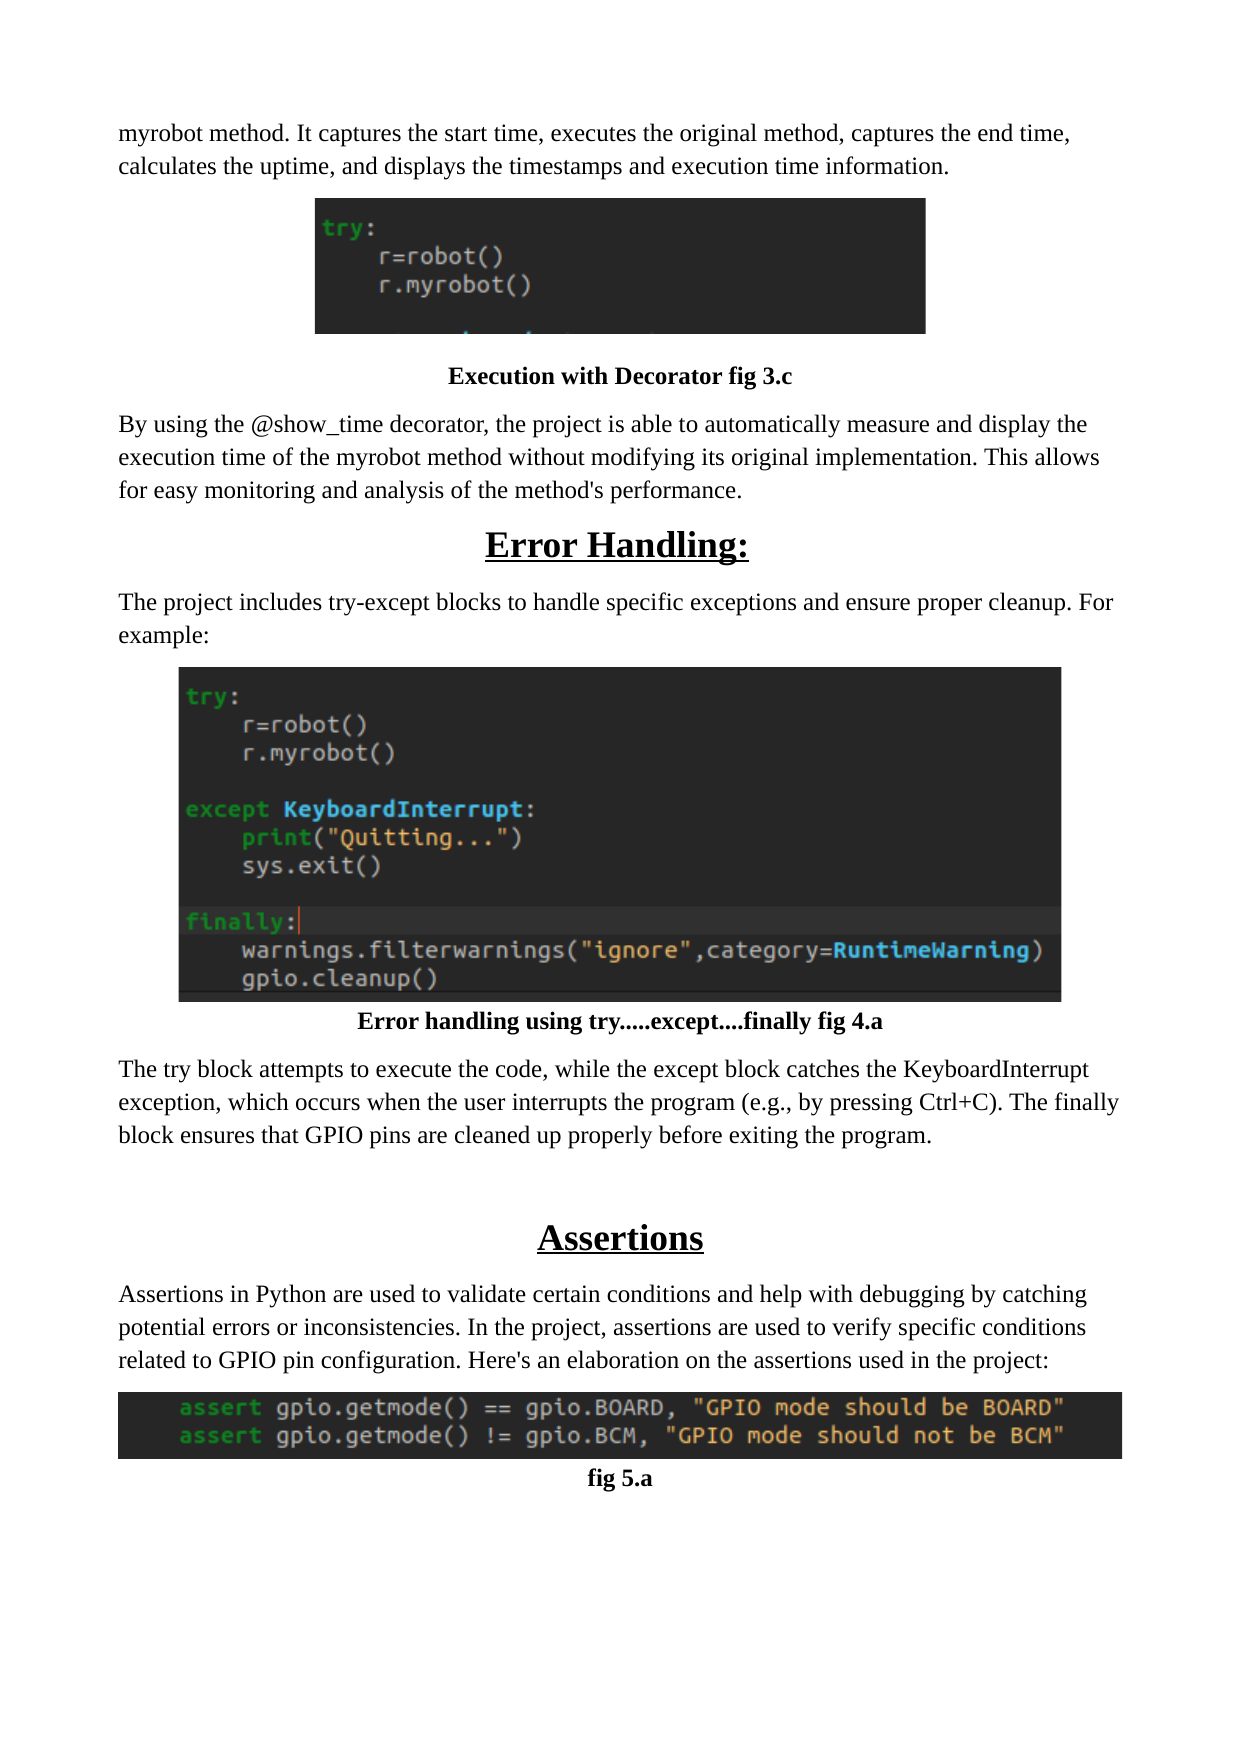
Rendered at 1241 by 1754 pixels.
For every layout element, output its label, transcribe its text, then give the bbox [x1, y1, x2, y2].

text The project includes try-except blocks to handle specific exceptions and ensure proper cleanup. For example: [118, 587, 1122, 648]
text The try block attempts to execute the code, while the except block catches the KeyboardInterrupt exception, which occurs when the user interrupts the program (e.g., by pressing Ctrl+C). The finally block ensures that GPIO pins are cleaned up properly before exiting the program. [118, 1054, 1122, 1148]
picture [314, 198, 926, 334]
text Execution with Decorator fig 3.c [118, 361, 1122, 390]
text Error handling using try.....except....finally fig 4.a [118, 667, 1122, 1035]
text Assertions [118, 1215, 1122, 1258]
text Error Handling: [118, 523, 1122, 566]
picture [118, 1392, 1123, 1459]
text myrobot method. It captures the start time, executes the original method, captures the end time, calculates the uptime, and displays the timestamps and execution time information. [118, 118, 1122, 180]
text Assertions in Python are used to validate certain conditions and help with debugging by catching potential errors or inconsistencies. In the project, assertions are used to verify specific conditions related to GPIO pin configuration. Here's an elaboration on the assertions used in the project: [118, 1279, 1122, 1374]
text By using the @show_time decorator, the project is able to automatically measure and display the execution time of the myrobot method without modifying its original implementation. This allows for easy monitoring and analysis of the method's performance. [118, 409, 1122, 504]
picture [178, 667, 1062, 1002]
text fig 5.a [118, 1459, 1122, 1492]
